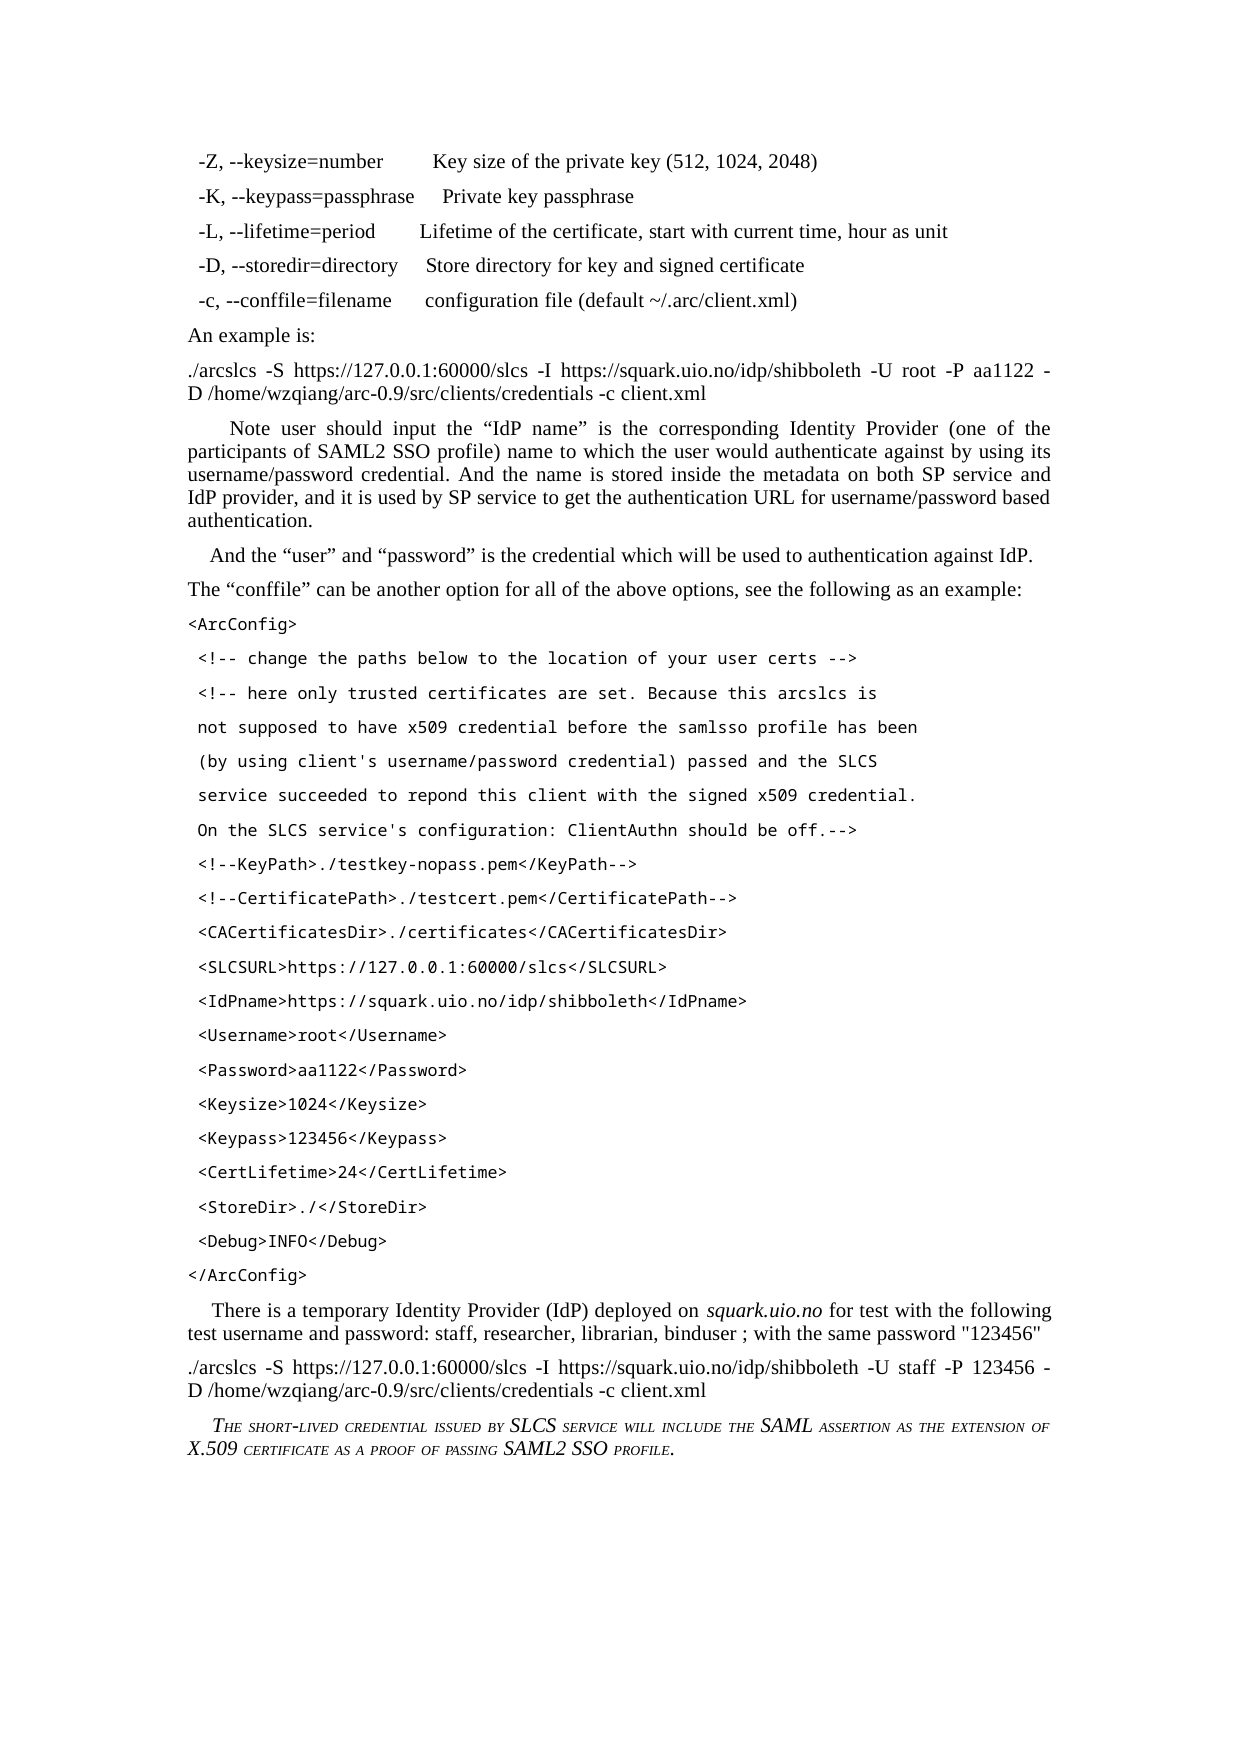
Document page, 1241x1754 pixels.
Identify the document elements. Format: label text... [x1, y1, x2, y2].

text -Z, --keysize=number Key size of the private key (512, 1024, 2048) [187, 150, 1053, 173]
text <CertLifetime>24</CertLifetime> [187, 1161, 1053, 1184]
text <Password>aa1122</Password> [187, 1058, 1053, 1081]
text <Keysize>1024</Keysize> [187, 1093, 1053, 1115]
text <Keypass>123456</Keypass> [187, 1127, 1053, 1149]
text There is a temporary Identity Provider (IdP) deployed on squark.uio.no for test with the following test username and password: staff, researcher, librarian, binduser ; with the same password "123456" [187, 1298, 1053, 1344]
text On the SLCS service's configuration: ClientAuthn should be off.--> [187, 819, 1053, 841]
text <IdPname>https://squark.uio.no/idp/shibboleth</IdPname> [187, 990, 1053, 1012]
text <SLCSURL>https://127.0.0.1:60000/slcs</SLCSURL> [187, 956, 1053, 978]
text service succeeded to repond this client with the signed x509 credential. [187, 784, 1053, 807]
text -L, --lifetime=period Lifetime of the certificate, start with current time, hour as unit [187, 219, 1053, 243]
text -c, --conffile=filename configuration file (default ~/.arc/client.xml) [187, 289, 1053, 312]
text The “conffile” can be another option for all of the above options, see the following as an example: [187, 578, 1053, 601]
text (by using client's username/password credential) passed and the SLCS [187, 750, 1053, 773]
text <Debug>INFO</Debug> [187, 1230, 1053, 1252]
text <!--KeyPath>./testkey-nopass.pem</KeyPath--> [187, 853, 1053, 875]
text not supposed to have x509 credential before the samlsso profile has been [187, 716, 1053, 738]
text <CACertificatesDir>./certificates</CACertificatesDir> [187, 921, 1053, 944]
text <!-- here only trusted certificates are set. Because this arcslcs is [187, 682, 1053, 704]
text <Username>root</Username> [187, 1024, 1053, 1047]
text <!-- change the paths below to the location of your user certs --> [187, 647, 1053, 670]
text The short-lived credential issued by SLCS service will include the SAML assertion as the extension of X.509 certificate as a proof of passing SAML2 SSO profile. [187, 1414, 1053, 1460]
text -D, --storedir=directory Store directory for key and signed certificate [187, 254, 1053, 277]
text ./arcslcs -S https://127.0.0.1:60000/slcs -I https://squark.uio.no/idp/shibboleth -U staff -P 123456 -D /home/wzqiang/arc-0.9/src/clients/credentials -c client.xml [187, 1356, 1053, 1402]
text ./arcslcs -S https://127.0.0.1:60000/slcs -I https://squark.uio.no/idp/shibboleth -U root -P aa1122 -D /home/wzqiang/arc-0.9/src/clients/credentials -c client.xml [187, 359, 1053, 405]
text <StoreDir>./</StoreDir> [187, 1196, 1053, 1218]
text -K, --keypass=passphrase Private key passphrase [187, 185, 1053, 208]
text Note user should input the “IdP name” is the corresponding Identity Provider (one of the participants of SAML2 SSO profile) name to which the user would authenticate against by using its username/password credential. And the name is stored inside the metadata on both SP service and IdP provider, and it is used by SP service to get the authentication URL for username/password based authentication. [187, 417, 1053, 532]
text </ArcConfig> [187, 1264, 1053, 1287]
text And the “user” and “password” is the credential which will be used to authentication against IdP. [187, 543, 1053, 566]
text <!--CertificatePath>./testcert.pem</CertificatePath--> [187, 887, 1053, 910]
text An example is: [187, 324, 1053, 347]
text <ArcConfig> [187, 613, 1053, 636]
